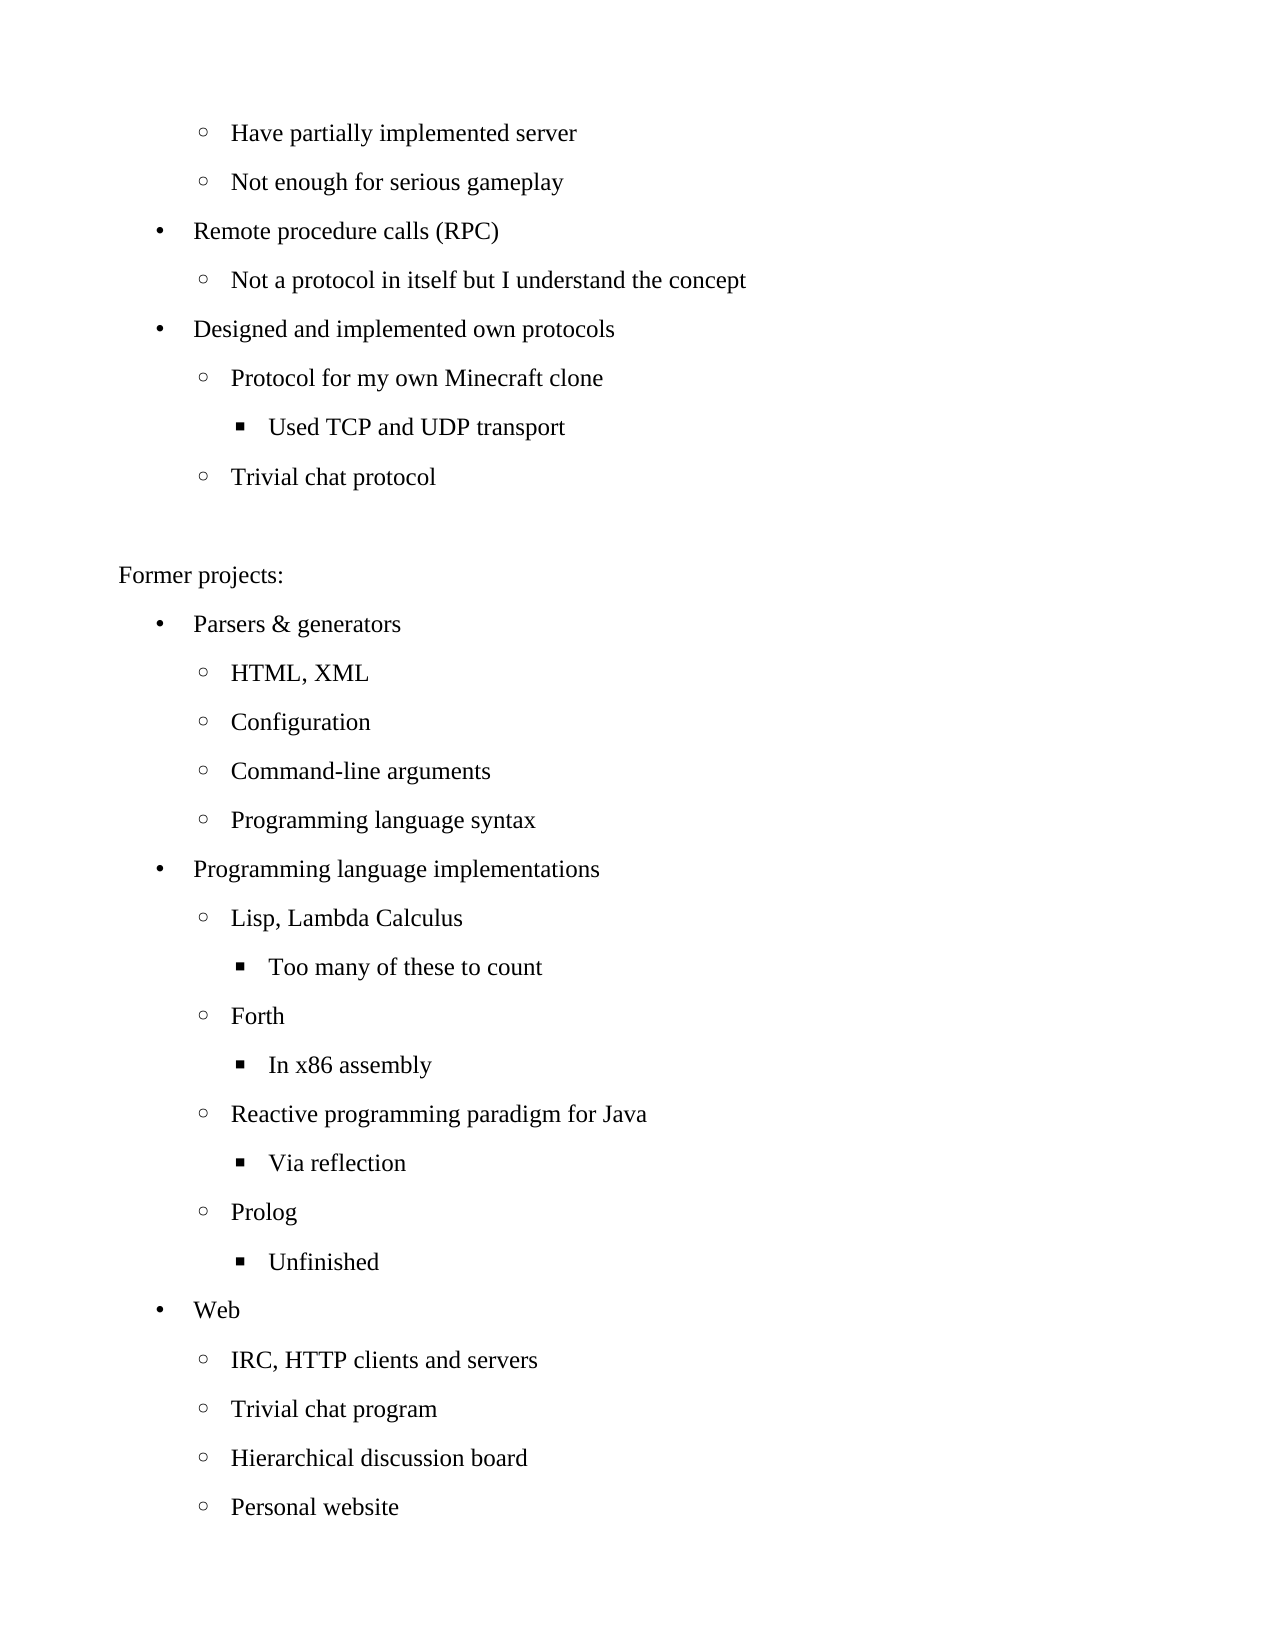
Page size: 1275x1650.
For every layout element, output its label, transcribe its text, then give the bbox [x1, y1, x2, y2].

list Programming language syntax [193, 805, 1157, 834]
list Trivial chat program [193, 1394, 1157, 1422]
list Personal website [193, 1492, 1157, 1521]
list Hierarchical discussion board [193, 1443, 1157, 1472]
list Not a protocol in itself but I understand the concept [193, 265, 1157, 294]
list Too many of these to count [231, 952, 1157, 981]
list HTML, XML [193, 658, 1157, 687]
list Parsers & generators [156, 609, 1157, 637]
list Trivial chat protocol [193, 462, 1157, 490]
list Remote procedure calls (RPC) [156, 216, 1157, 245]
list Command-line arguments [193, 756, 1157, 785]
list Protocol for my own Minecraft clone [193, 363, 1157, 392]
list Lisp, Lambda Calculus [193, 903, 1157, 932]
list Via reflection [231, 1148, 1157, 1177]
list Forth [193, 1001, 1157, 1030]
list Not enough for serious gameplay [193, 167, 1157, 196]
list In x86 assembly [231, 1050, 1157, 1079]
list Programming language implementations [156, 854, 1157, 883]
list Reactive programming paradigm for Java [193, 1099, 1157, 1128]
list Prolog [193, 1197, 1157, 1226]
list Have partially implemented server [193, 118, 1157, 147]
list Unfinished [231, 1247, 1157, 1275]
list IRC, HTTP clients and servers [193, 1345, 1157, 1373]
text Former projects: [118, 560, 1157, 588]
list Configuration [193, 707, 1157, 736]
list Web [156, 1296, 1157, 1324]
list Used TCP and UDP transport [231, 412, 1157, 441]
list Designed and implemented own protocols [156, 314, 1157, 343]
